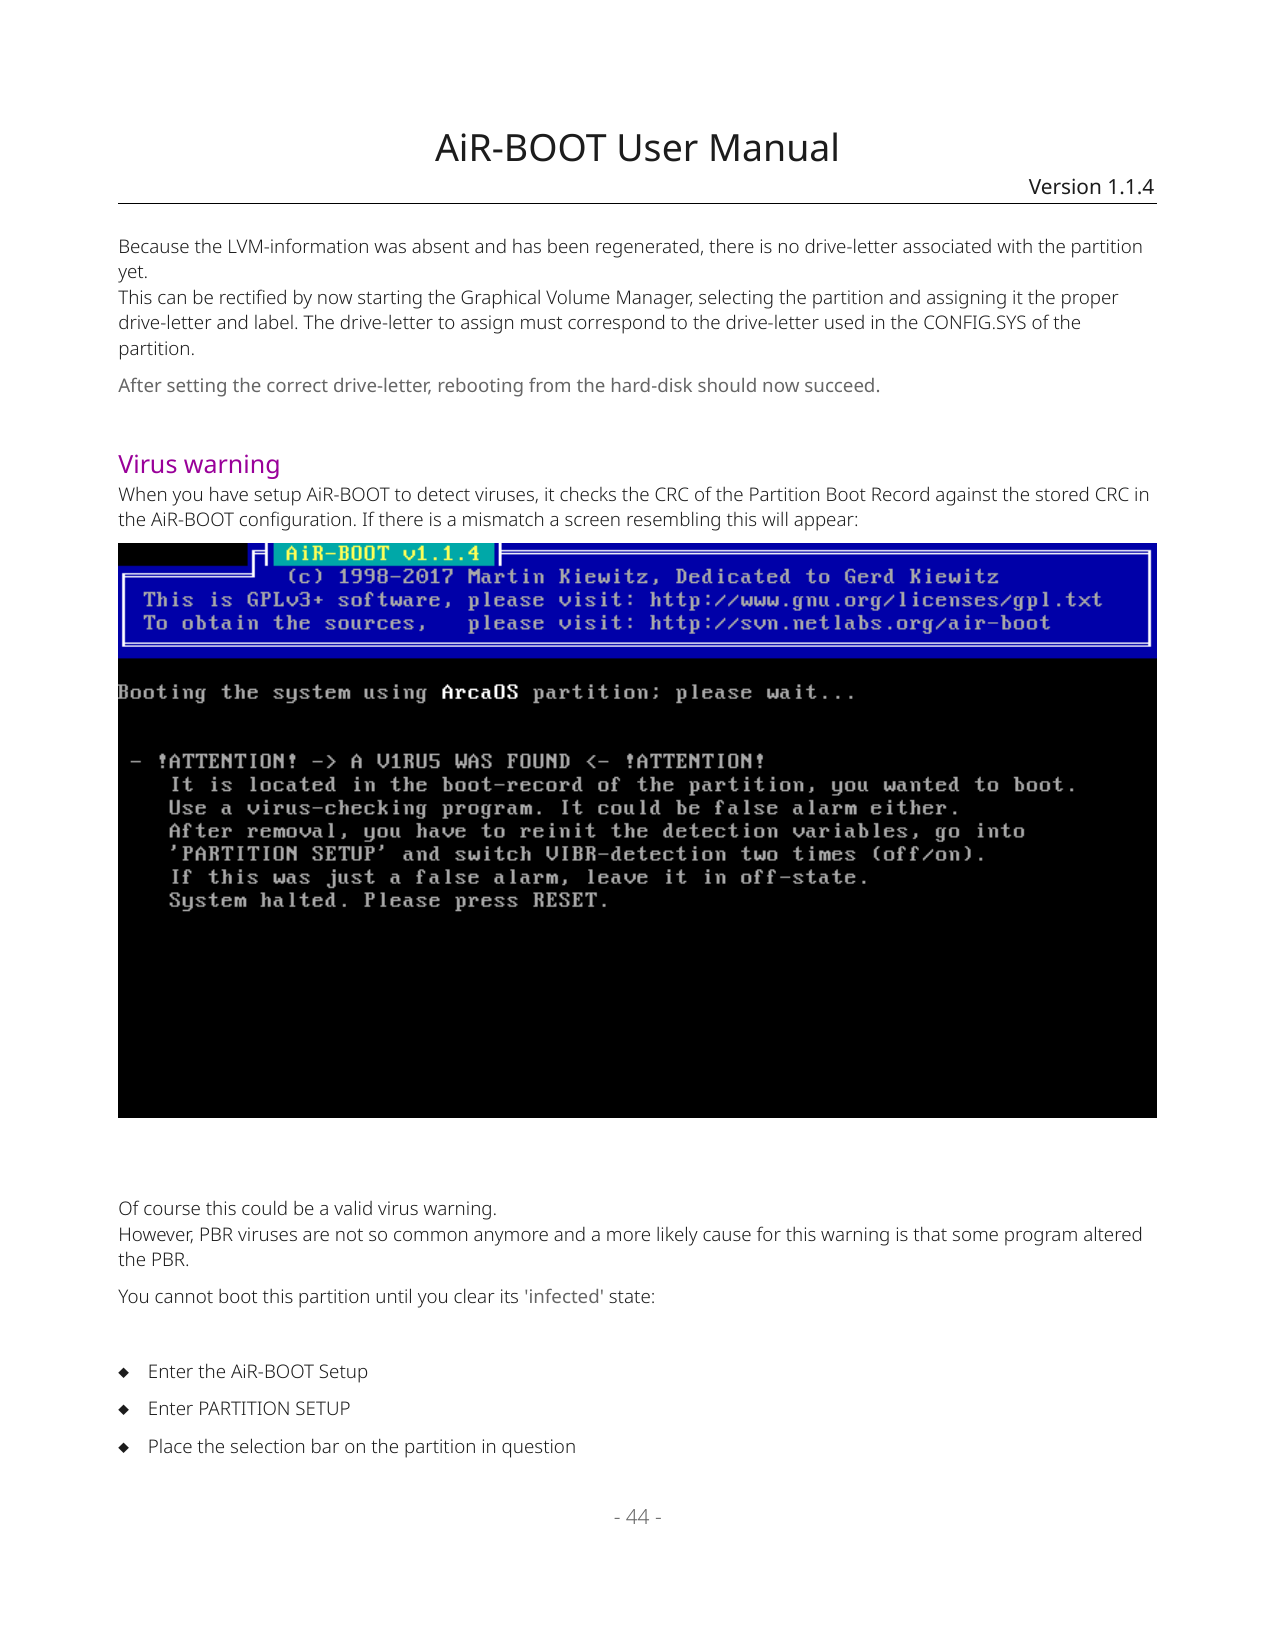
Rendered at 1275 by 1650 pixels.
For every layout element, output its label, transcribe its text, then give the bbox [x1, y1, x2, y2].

text After setting the correct drive-letter, rebooting from the hard-disk should now succeed. [118, 372, 1157, 398]
text Of course this could be a valid virus warning. However, PBR viruses are not so common anymore and a more likely cause for this warning is that some program altered the PBR. [118, 1170, 1157, 1272]
list Place the selection bar on the partition in question [118, 1433, 1157, 1458]
subtitle Virus warning [118, 447, 1157, 481]
list Enter PARTITION SETUP [118, 1396, 1157, 1421]
list Enter the AiR-BOOT Setup [118, 1358, 1157, 1384]
text Because the LVM-information was absent and has been regenerated, there is no drive-letter associated with the partition yet. This can be rectified by now starting the Graphical Volume Manager, selecting the partition and assigning it the proper drive-letter and label. The drive-letter to assign must correspond to the drive-letter used in the CONFIG.SYS of the partition. [118, 233, 1157, 361]
text You cannot boot this partition until you clear its 'infected' state: [118, 1284, 1157, 1309]
text When you have setup AiR-BOOT to detect viruses, it checks the CRC of the Partition Boot Record against the stored CRC in the AiR-BOOT configuration. If there is a mismatch a screen resembling this will appear: [118, 481, 1157, 532]
picture [118, 543, 1157, 1118]
